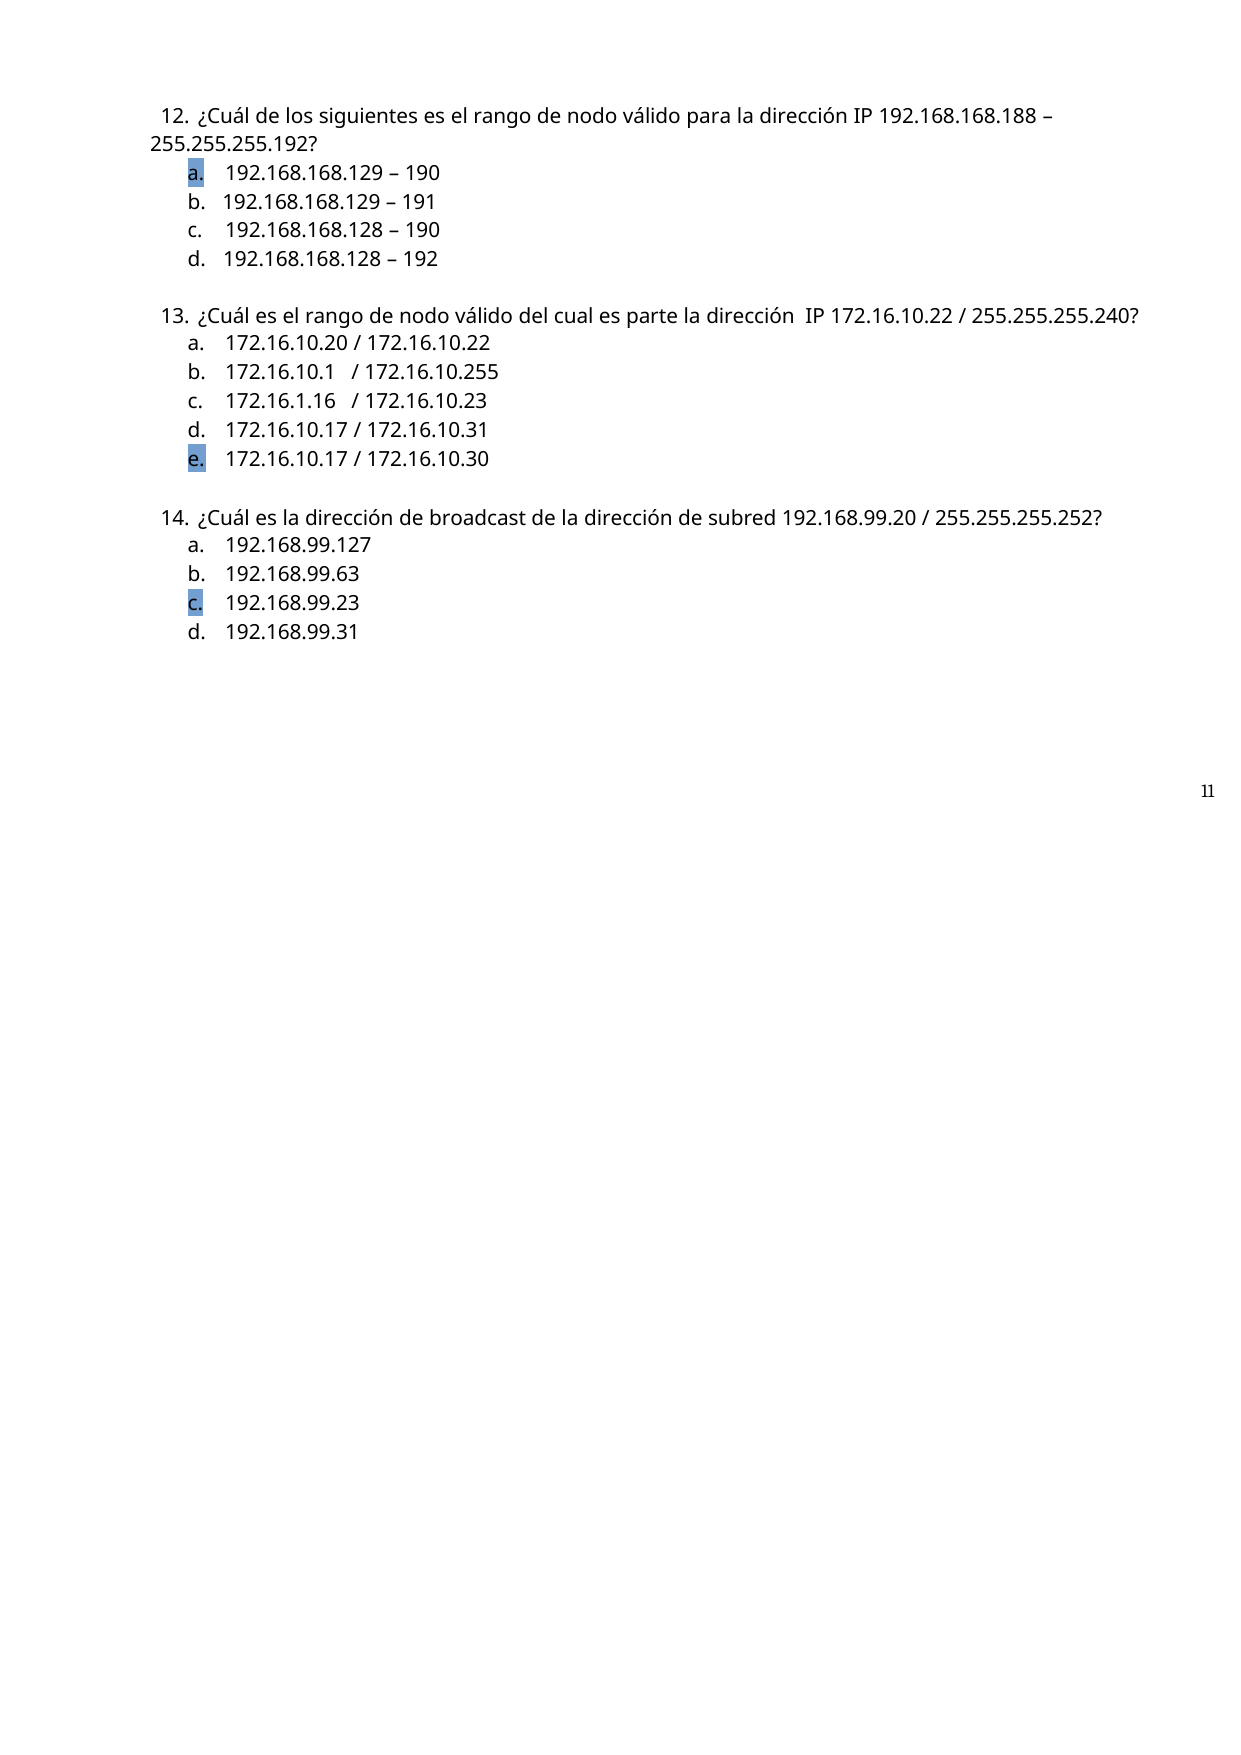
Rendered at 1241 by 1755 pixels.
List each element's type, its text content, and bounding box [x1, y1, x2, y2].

text b. 192.168.168.129 – 191 [187, 186, 1226, 215]
table_cell c. [182, 589, 215, 618]
table_cell 172.16.10.17 / 172.16.10.30 [215, 445, 502, 480]
table_header 172.16.10.20 / 172.16.10.22 [215, 329, 502, 358]
table_cell 192.168.99.23 [215, 589, 376, 618]
list ¿Cuál es la dirección de broadcast de la dirección de subred 192.168.99.20 / 255.255.255.252? [160, 503, 1226, 531]
text 11 [50, 781, 1214, 802]
table_cell 172.16.10.1 / 172.16.10.255 [215, 358, 502, 387]
list ¿Cuál es el rango de nodo válido del cual es parte la dirección IP 172.16.10.22 / 255.255.255.240? [160, 301, 1226, 329]
text 255.255.255.192? [150, 129, 1226, 157]
text a. 192.168.168.129 – 190 [187, 157, 1226, 186]
table_header a. [182, 531, 215, 560]
table_header 192.168.99.127 [215, 531, 376, 560]
text c. 192.168.168.128 – 190 [187, 215, 1226, 244]
table_cell c. [182, 387, 215, 416]
table_cell 192.168.99.63 [215, 560, 376, 589]
text d. 192.168.168.128 – 192 [187, 244, 1226, 272]
table_cell d. [182, 416, 215, 445]
table_cell 172.16.10.17 / 172.16.10.31 [215, 416, 502, 445]
table_cell 192.168.99.31 [215, 618, 376, 653]
table_header a. [182, 329, 215, 358]
table_cell b. [182, 358, 215, 387]
table_cell b. [182, 560, 215, 589]
list ¿Cuál de los siguientes es el rango de nodo válido para la dirección IP 192.168.168.188 – [160, 100, 1226, 129]
table_cell 172.16.1.16 / 172.16.10.23 [215, 387, 502, 416]
table_cell e. [182, 445, 215, 480]
table_cell d. [182, 618, 215, 653]
